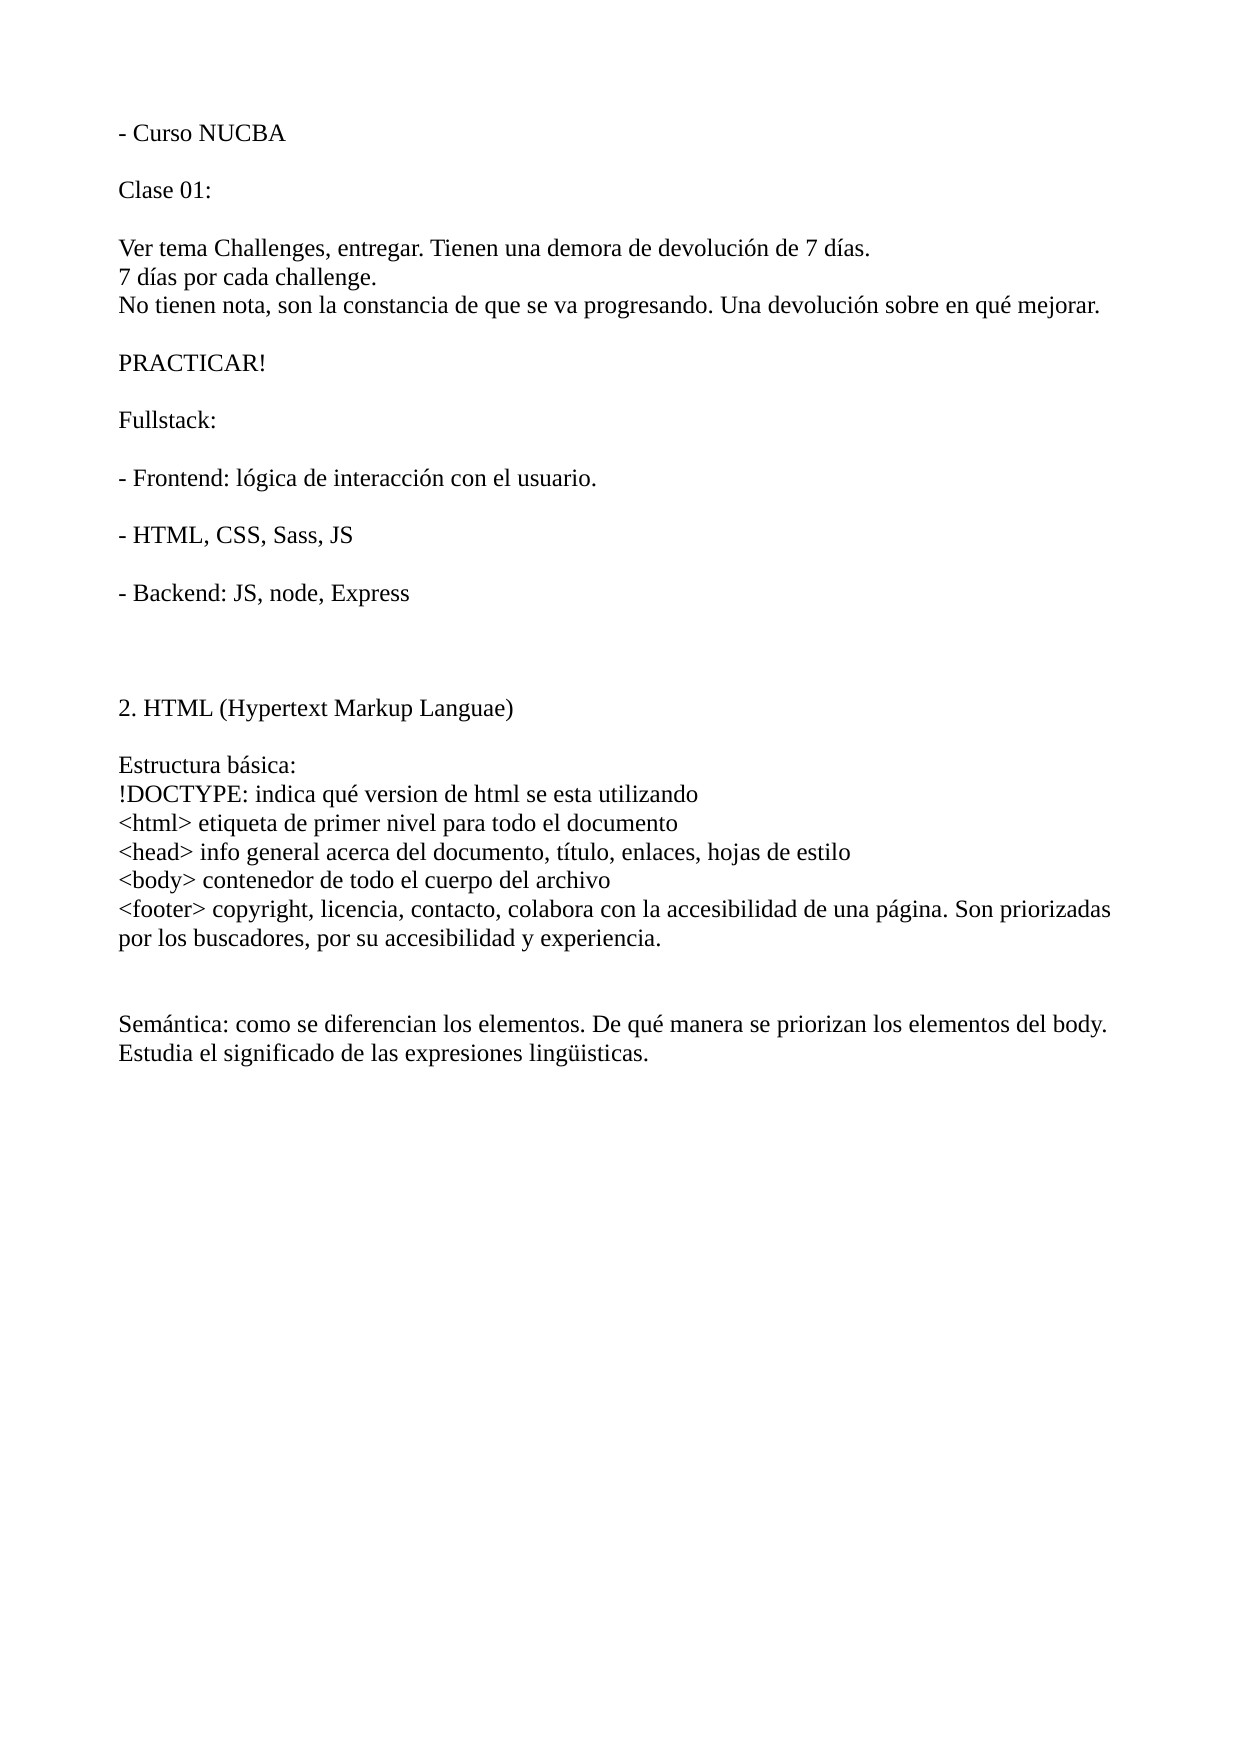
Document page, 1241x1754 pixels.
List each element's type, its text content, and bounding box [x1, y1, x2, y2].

text Ver tema Challenges, entregar. Tienen una demora de devolución de 7 días. [118, 233, 1122, 262]
text Estructura básica: [118, 751, 1122, 779]
text - Backend: JS, node, Express [118, 578, 1122, 607]
text <body> contenedor de todo el cuerpo del archivo [118, 866, 1122, 894]
text !DOCTYPE: indica qué version de html se esta utilizando [118, 779, 1122, 808]
text Fullstack: [118, 406, 1122, 434]
text - Frontend: lógica de interacción con el usuario. [118, 463, 1122, 492]
text 2. HTML (Hypertext Markup Languae) [118, 693, 1122, 722]
text - Curso NUCBA [118, 118, 1122, 147]
text <footer> copyright, licencia, contacto, colabora con la accesibilidad de una página. Son priorizadas por los buscadores, por su accesibilidad y experiencia. [118, 894, 1122, 952]
text Clase 01: [118, 176, 1122, 204]
text - HTML, CSS, Sass, JS [118, 521, 1122, 549]
text No tienen nota, son la constancia de que se va progresando. Una devolución sobre en qué mejorar. [118, 291, 1122, 319]
text PRACTICAR! [118, 348, 1122, 377]
text 7 días por cada challenge. [118, 262, 1122, 291]
text Semántica: como se diferencian los elementos. De qué manera se priorizan los elementos del body. Estudia el significado de las expresiones lingüisticas. [118, 1009, 1122, 1067]
text <html> etiqueta de primer nivel para todo el documento [118, 808, 1122, 837]
text <head> info general acerca del documento, título, enlaces, hojas de estilo [118, 837, 1122, 866]
